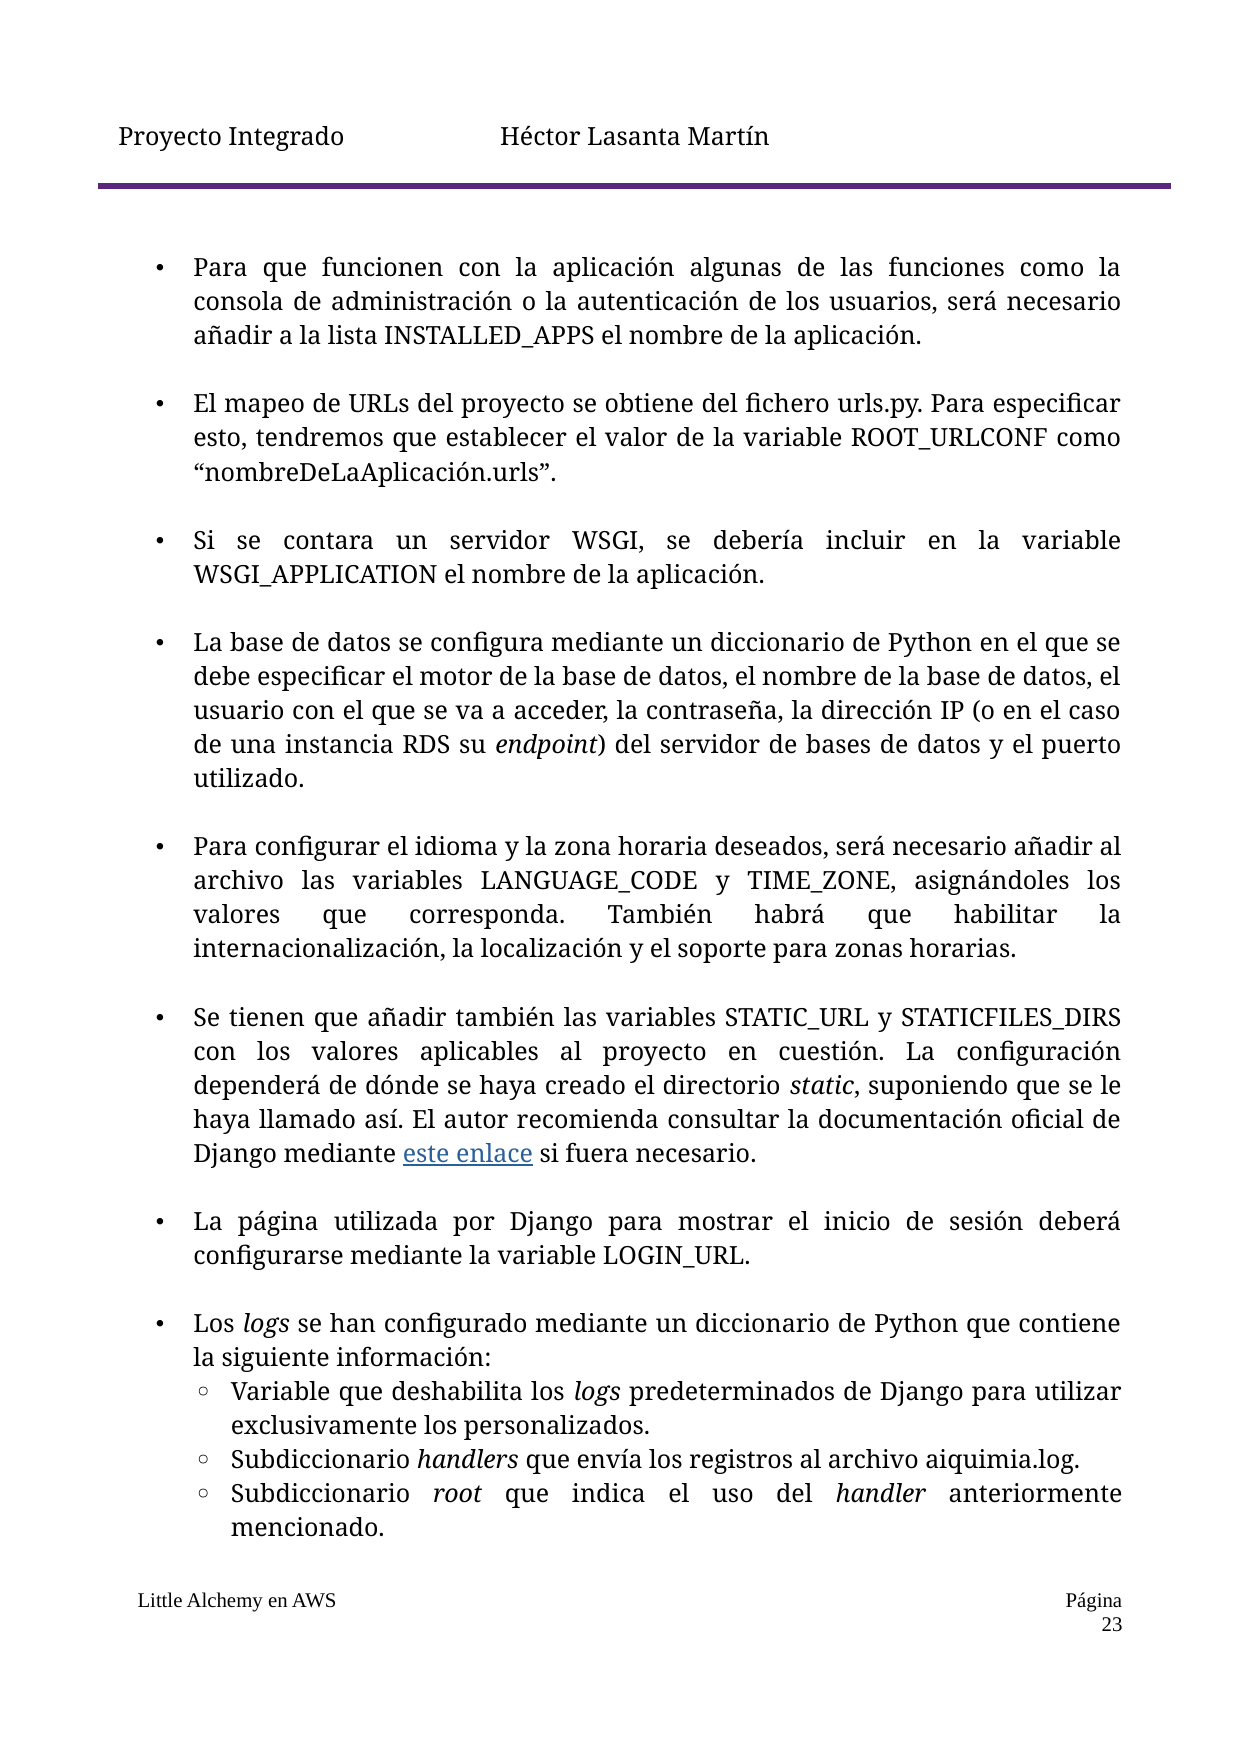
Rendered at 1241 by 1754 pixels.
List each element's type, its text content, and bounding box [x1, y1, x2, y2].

list Variable que deshabilita los logs predeterminados de Django para utilizar exclusivamente los personalizados. [193, 1374, 1122, 1442]
list El mapeo de URLs del proyecto se obtiene del fichero urls.py. Para especificar esto, tendremos que establecer el valor de la variable ROOT_URLCONF como “nombreDeLaAplicación.urls”. [156, 386, 1122, 488]
list Los logs se han configurado mediante un diccionario de Python que contiene la siguiente información: [156, 1306, 1122, 1374]
list Se tienen que añadir también las variables STATIC_URL y STATICFILES_DIRS con los valores aplicables al proyecto en cuestión. La configuración dependerá de dónde se haya creado el directorio static, suponiendo que se le haya llamado así. El autor recomienda consultar la documentación oficial de Django mediante este enlace si fuera necesario. [156, 999, 1122, 1169]
list La base de datos se configura mediante un diccionario de Python en el que se debe especificar el motor de la base de datos, el nombre de la base de datos, el usuario con el que se va a acceder, la contraseña, la dirección IP (o en el caso de una instancia RDS su endpoint) del servidor de bases de datos y el puerto utilizado. [156, 624, 1122, 795]
list Subdiccionario handlers que envía los registros al archivo aiquimia.log. [193, 1442, 1122, 1476]
list Para que funcionen con la aplicación algunas de las funciones como la consola de administración o la autenticación de los usuarios, será necesario añadir a la lista INSTALLED_APPS el nombre de la aplicación. [156, 250, 1122, 352]
list Si se contara un servidor WSGI, se debería incluir en la variable WSGI_APPLICATION el nombre de la aplicación. [156, 522, 1122, 590]
list Para configurar el idioma y la zona horaria deseados, será necesario añadir al archivo las variables LANGUAGE_CODE y TIME_ZONE, asignándoles los valores que corresponda. También habrá que habilitar la internacionalización, la localización y el soporte para zonas horarias. [156, 829, 1122, 965]
list La página utilizada por Django para mostrar el inicio de sesión deberá configurarse mediante la variable LOGIN_URL. [156, 1203, 1122, 1272]
list Subdiccionario root que indica el uso del handler anteriormente mencionado. [193, 1476, 1122, 1544]
